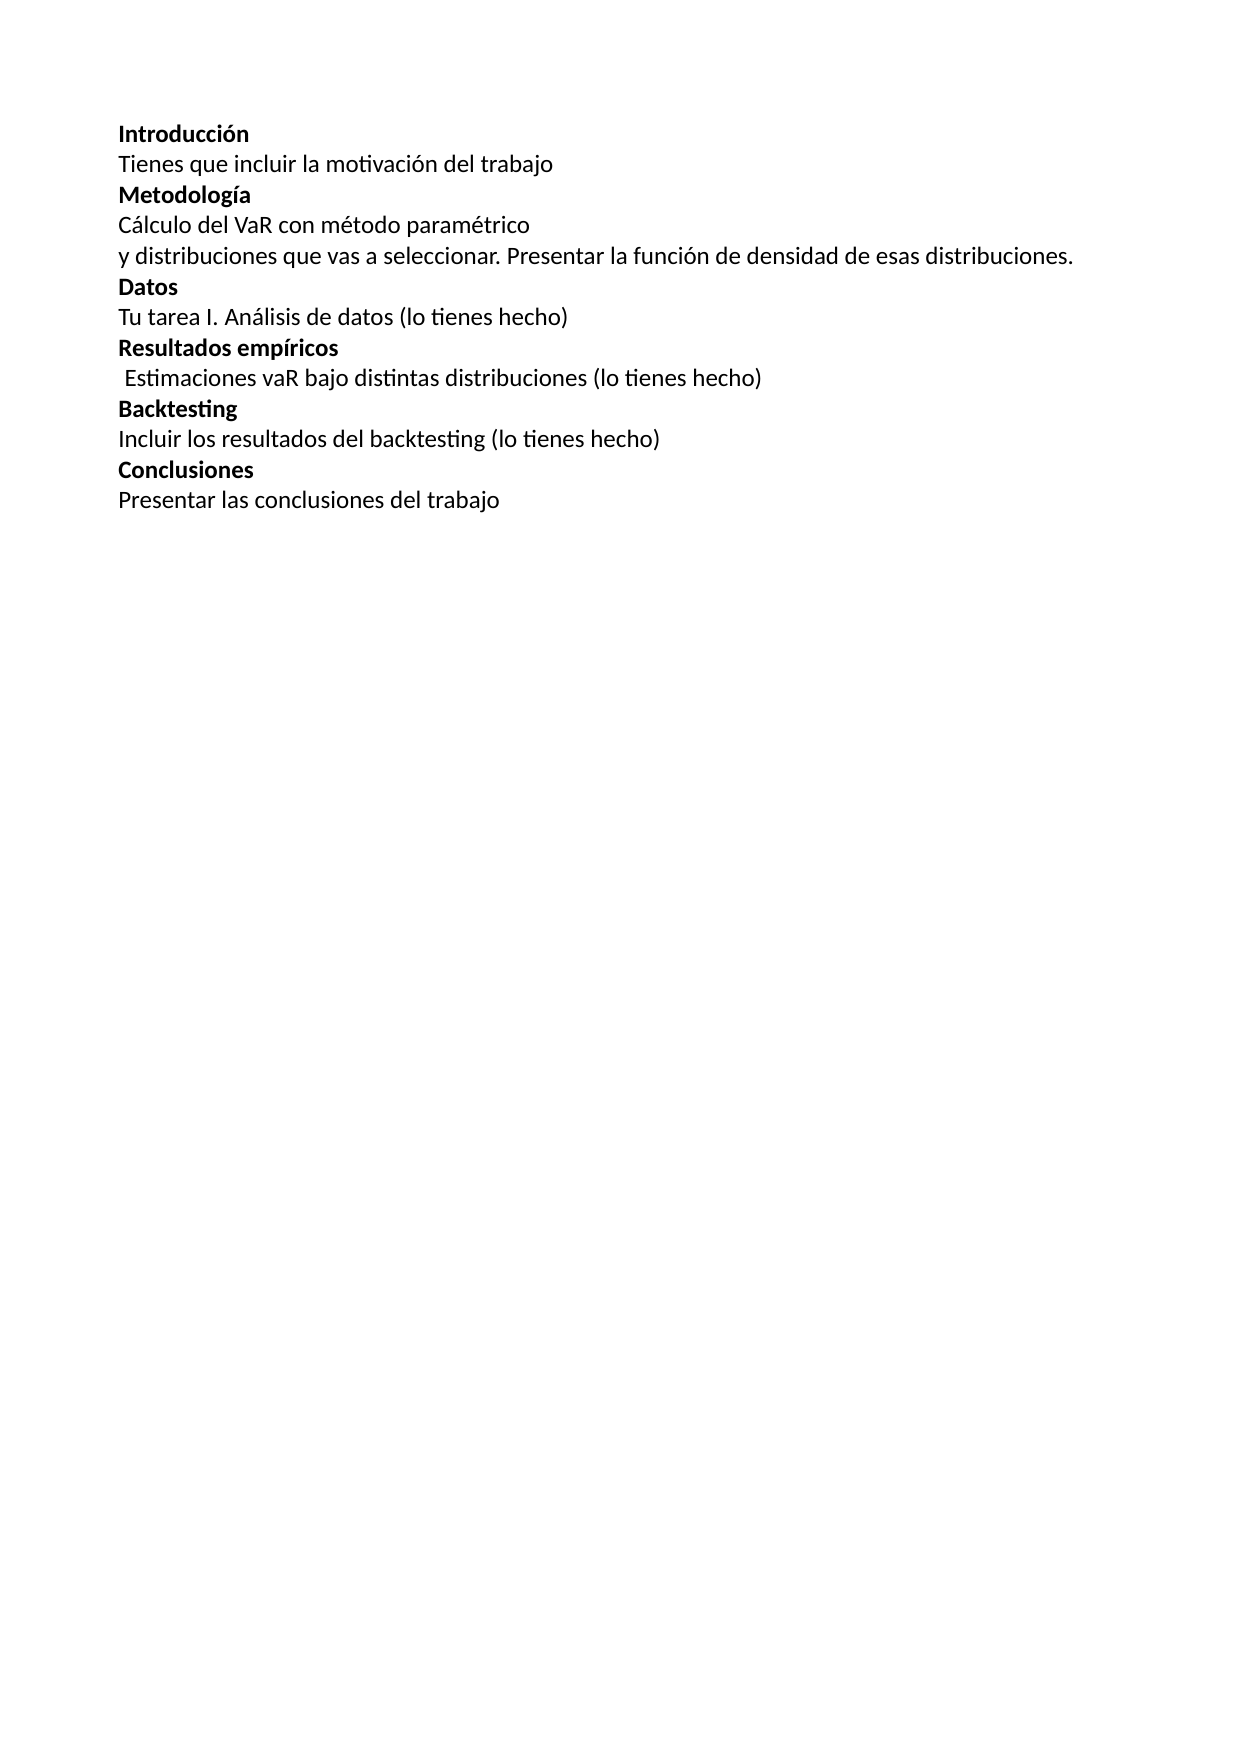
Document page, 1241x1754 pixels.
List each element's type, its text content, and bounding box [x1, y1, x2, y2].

text Datos [118, 271, 1122, 301]
text Conclusiones [118, 454, 1122, 484]
text Resultados empíricos [118, 332, 1122, 362]
text Estimaciones vaR bajo distintas distribuciones (lo tienes hecho) [118, 362, 1122, 393]
text Tu tarea I. Análisis de datos (lo tienes hecho) [118, 301, 1122, 332]
text Presentar las conclusiones del trabajo [118, 484, 1122, 515]
text Incluir los resultados del backtesting (lo tienes hecho) [118, 423, 1122, 454]
text y distribuciones que vas a seleccionar. Presentar la función de densidad de esas distribuciones. [118, 240, 1122, 271]
text Metodología [118, 179, 1122, 210]
text Introducción [118, 118, 1122, 149]
text Backtesting [118, 393, 1122, 423]
text Tienes que incluir la motivación del trabajo [118, 149, 1122, 179]
text Cálculo del VaR con método paramétrico [118, 210, 1122, 240]
